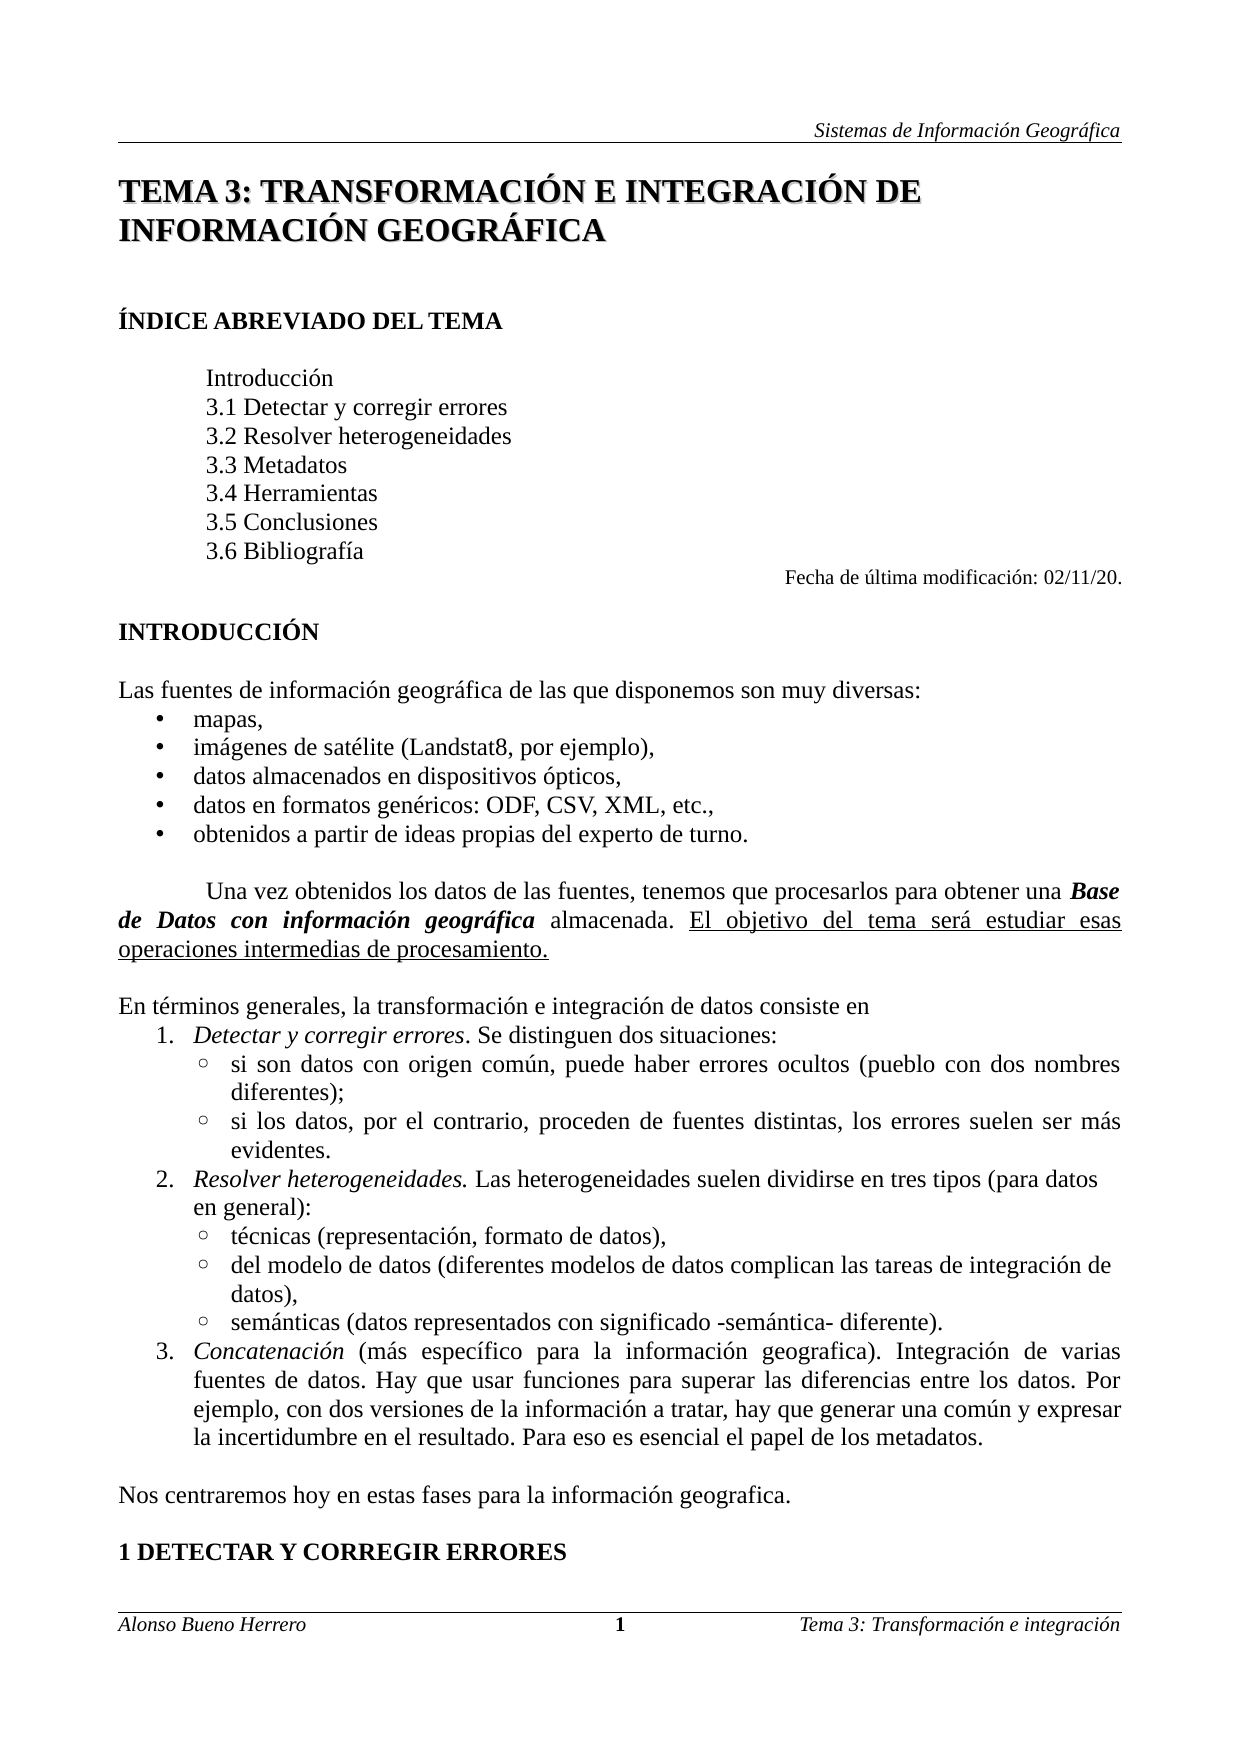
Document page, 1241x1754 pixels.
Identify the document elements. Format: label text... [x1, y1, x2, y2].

list si los datos, por el contrario, proceden de fuentes distintas, los errores suelen ser más evidentes. [193, 1106, 1122, 1164]
list Concatenación (más específico para la información geografica). Integración de varias fuentes de datos. Hay que usar funciones para superar las diferencias entre los datos. Por ejemplo, con dos versiones de la información a tratar, hay que generar una común y expresar la incertidumbre en el resultado. Para eso es esencial el papel de los metadatos. [156, 1336, 1122, 1451]
text ÍNDICE ABREVIADO DEL TEMA [118, 306, 1122, 335]
list técnicas (representación, formato de datos), [193, 1221, 1122, 1250]
list obtenidos a partir de ideas propias del experto de turno. [156, 819, 1122, 847]
text Las fuentes de información geográfica de las que disponemos son muy diversas: [118, 675, 1122, 704]
text TEMA 3: Transformación e integración de información geográfica [118, 172, 1122, 248]
list Resolver heterogeneidades. Las heterogeneidades suelen dividirse en tres tipos (para datos en general): [156, 1164, 1122, 1221]
list si son datos con origen común, puede haber errores ocultos (pueblo con dos nombres diferentes); [193, 1049, 1122, 1106]
text 3.4 Herramientas [206, 478, 1122, 507]
list semánticas (datos representados con significado -semántica- diferente). [193, 1307, 1122, 1336]
text 1 Detectar y corregir errores [118, 1537, 1122, 1566]
text Una vez obtenidos los datos de las fuentes, tenemos que procesarlos para obtener una Base de Datos con información geográfica almacenada. El objetivo del tema será estudiar esas operaciones intermedias de procesamiento. [118, 876, 1122, 962]
text INTRODUCCIÓN [118, 617, 1122, 646]
text Introducción [118, 363, 1122, 392]
text 3.2 Resolver heterogeneidades [206, 421, 1122, 450]
text 3.1 Detectar y corregir errores [118, 392, 1122, 421]
list Detectar y corregir errores. Se distinguen dos situaciones: [156, 1020, 1122, 1049]
text Fecha de última modificación: 02/11/20. [118, 565, 1122, 589]
list mapas, [156, 704, 1122, 732]
text 3.3 Metadatos [206, 450, 1122, 478]
list imágenes de satélite (Landstat8, por ejemplo), [156, 732, 1122, 761]
text En términos generales, la transformación e integración de datos consiste en [118, 991, 1122, 1020]
list datos almacenados en dispositivos ópticos, [156, 761, 1122, 790]
text Nos centraremos hoy en estas fases para la información geografica. [118, 1480, 1122, 1509]
list del modelo de datos (diferentes modelos de datos complican las tareas de integración de datos), [193, 1250, 1122, 1307]
list datos en formatos genéricos: ODF, CSV, XML, etc., [156, 790, 1122, 819]
text 3.6 Bibliografía [206, 536, 1122, 565]
text 3.5 Conclusiones [206, 507, 1122, 536]
